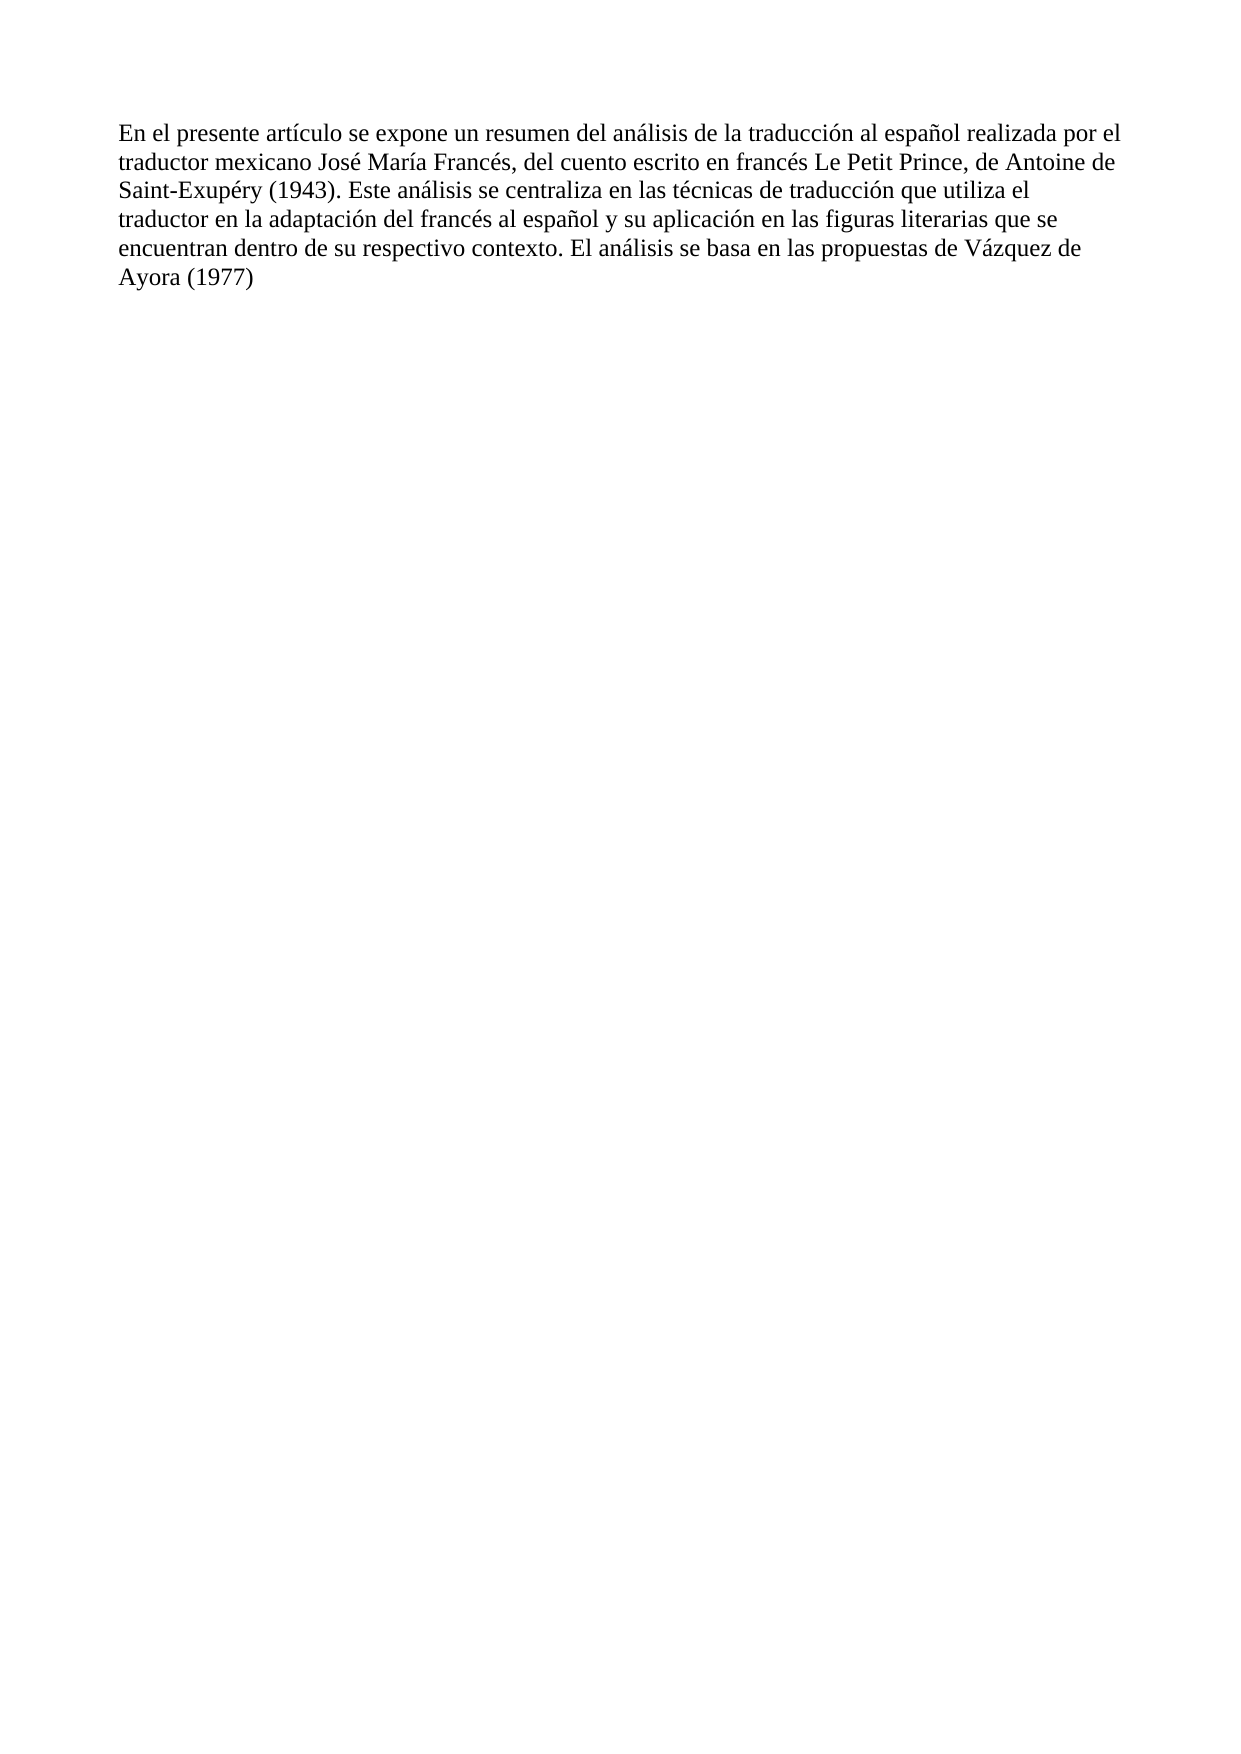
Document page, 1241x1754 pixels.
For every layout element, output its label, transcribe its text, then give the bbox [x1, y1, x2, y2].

text En el presente artículo se expone un resumen del análisis de la traducción al español realizada por el traductor mexicano José María Francés, del cuento escrito en francés Le Petit Prince, de Antoine de Saint-Exupéry (1943). Este análisis se centraliza en las técnicas de traducción que utiliza el traductor en la adaptación del francés al español y su aplicación en las figuras literarias que se encuentran dentro de su respectivo contexto. El análisis se basa en las propuestas de Vázquez de Ayora (1977) [118, 118, 1122, 291]
